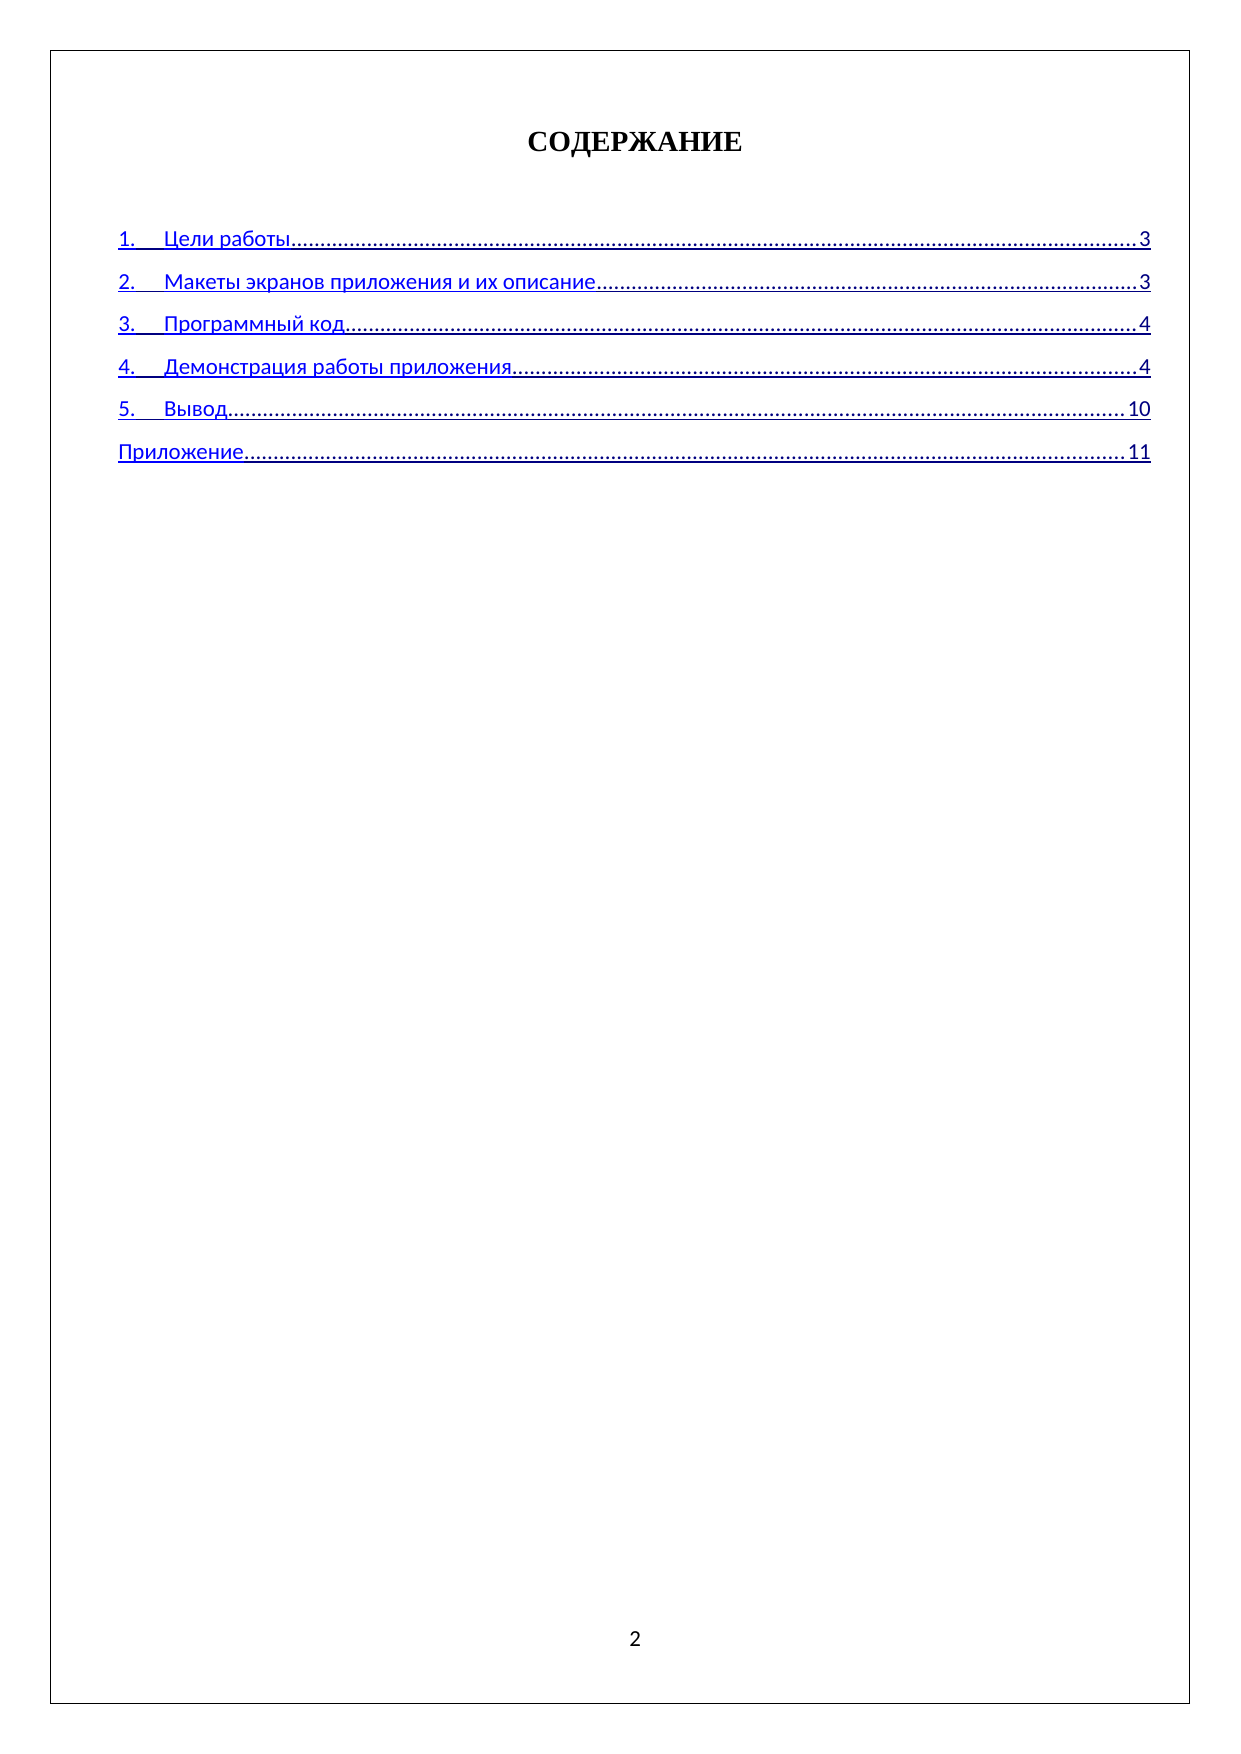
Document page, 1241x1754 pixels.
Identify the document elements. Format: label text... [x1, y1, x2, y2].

text 5. Вывод 10 [118, 394, 1152, 423]
text Приложение 11 [118, 437, 1152, 465]
text 2. Макеты экранов приложения и их описание 3 [118, 267, 1152, 295]
text 3. Программный код 4 [118, 309, 1152, 337]
text Содержание [118, 124, 1152, 157]
text 1. Цели работы 3 [118, 224, 1152, 252]
text 4. Демонстрация работы приложения 4 [118, 352, 1152, 380]
